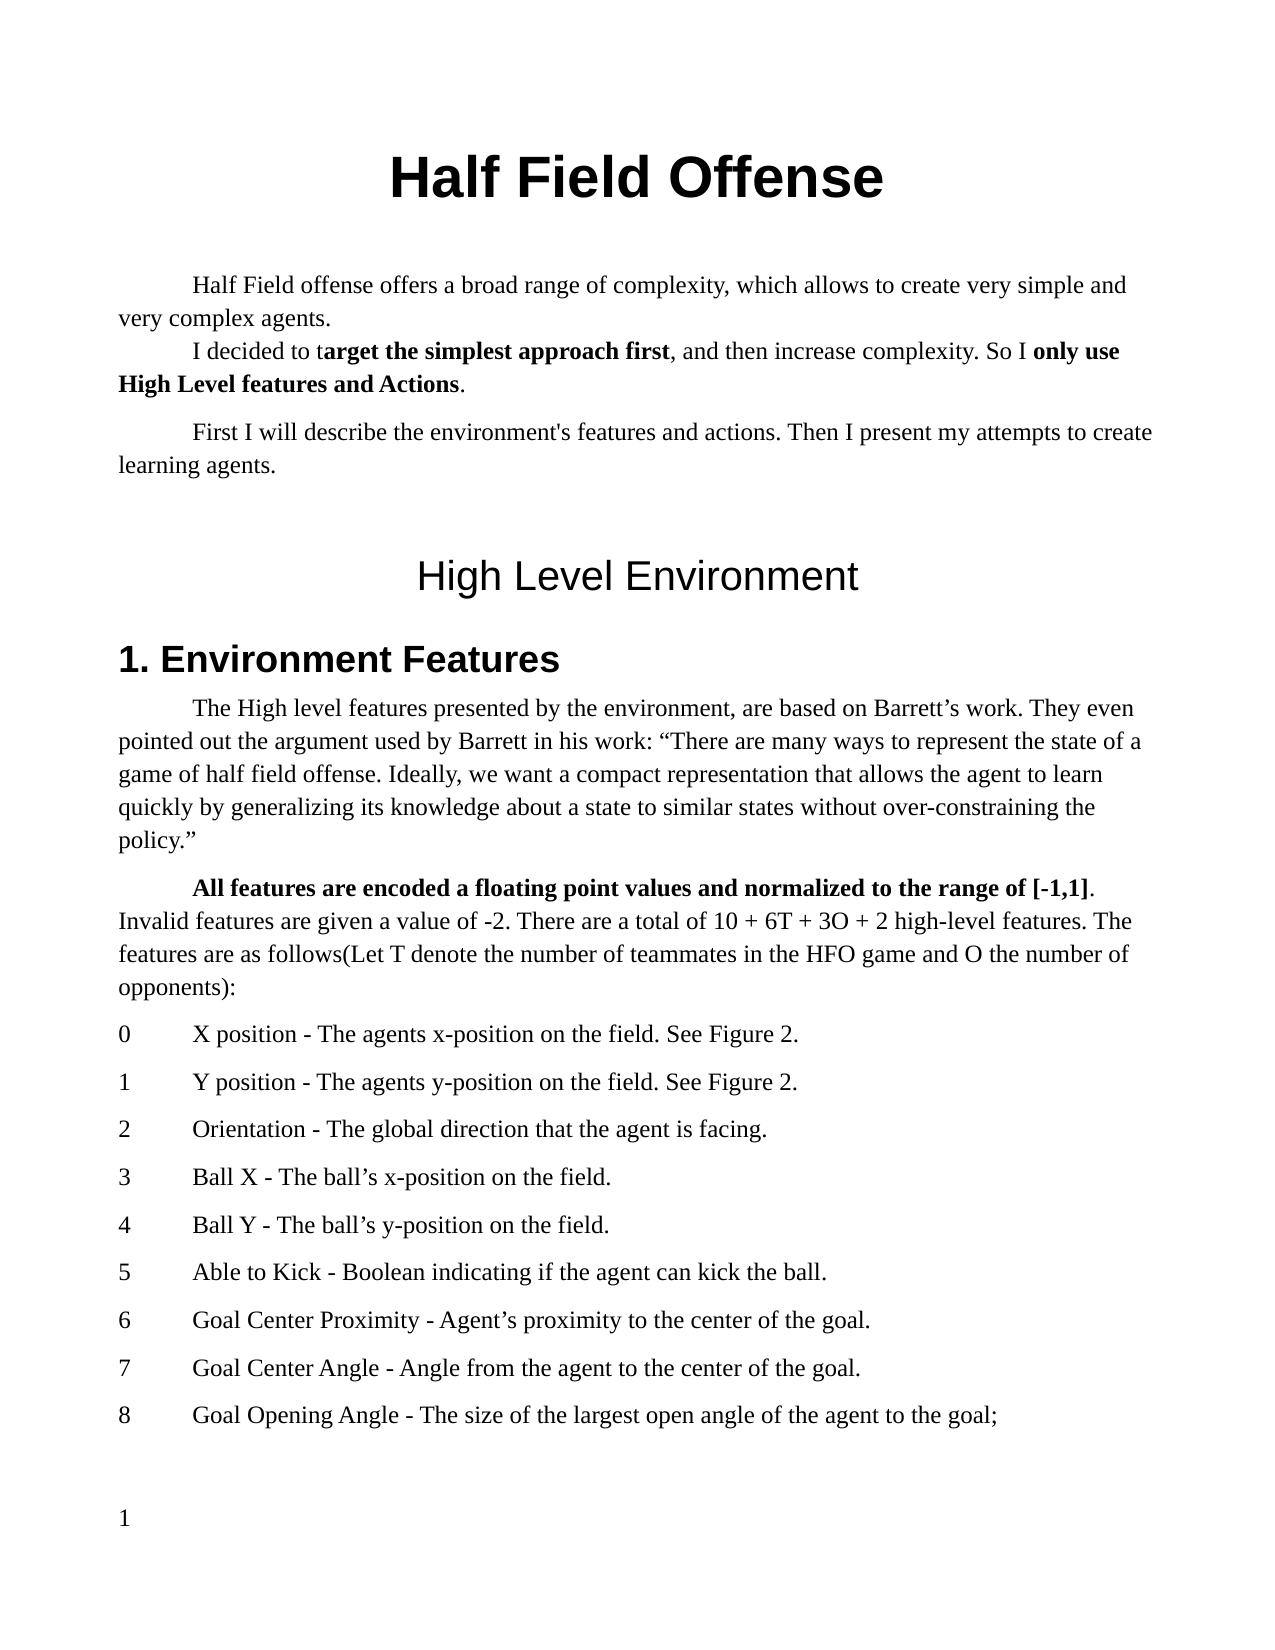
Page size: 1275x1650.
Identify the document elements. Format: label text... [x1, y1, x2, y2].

text 0 X position - The agents x-position on the field. See Figure 2. [118, 1019, 1157, 1048]
subtitle High Level Environment [118, 551, 1157, 599]
text 5 Able to Kick - Boolean indicating if the agent can kick the ball. [118, 1257, 1157, 1286]
text 2 Orientation - The global direction that the agent is facing. [118, 1114, 1157, 1143]
subtitle 1. Environment Features [118, 637, 1157, 681]
text All features are encoded a floating point values and normalized to the range of [-1,1]. Invalid features are given a value of -2. There are a total of 10 + 6T + 3O + 2 high-level features. The features are as follows(Let T denote the number of teammates in the HFO game and O the number of opponents): [118, 873, 1157, 1001]
text 4 Ball Y - The ball’s y-position on the field. [118, 1210, 1157, 1238]
text 3 Ball X - The ball’s x-position on the field. [118, 1162, 1157, 1191]
text Half Field offense offers a broad range of complexity, which allows to create very simple and very complex agents. I decided to target the simplest approach first, and then increase complexity. So I only use High Level features and Actions. [118, 270, 1157, 398]
text 6 Goal Center Proximity - Agent’s proximity to the center of the goal. [118, 1305, 1157, 1334]
text 8 Goal Opening Angle - The size of the largest open angle of the agent to the goal; [118, 1400, 1157, 1429]
text 1 Y position - The agents y-position on the field. See Figure 2. [118, 1067, 1157, 1096]
title Half Field Offense [118, 143, 1157, 210]
text The High level features presented by the environment, are based on Barrett’s work. They even pointed out the argument used by Barrett in his work: “There are many ways to represent the state of a game of half field offense. Ideally, we want a compact representation that allows the agent to learn quickly by generalizing its knowledge about a state to similar states without over-constraining the policy.” [118, 693, 1157, 854]
text 7 Goal Center Angle - Angle from the agent to the center of the goal. [118, 1353, 1157, 1381]
text First I will describe the environment's features and actions. Then I present my attempts to create learning agents. [118, 417, 1157, 479]
